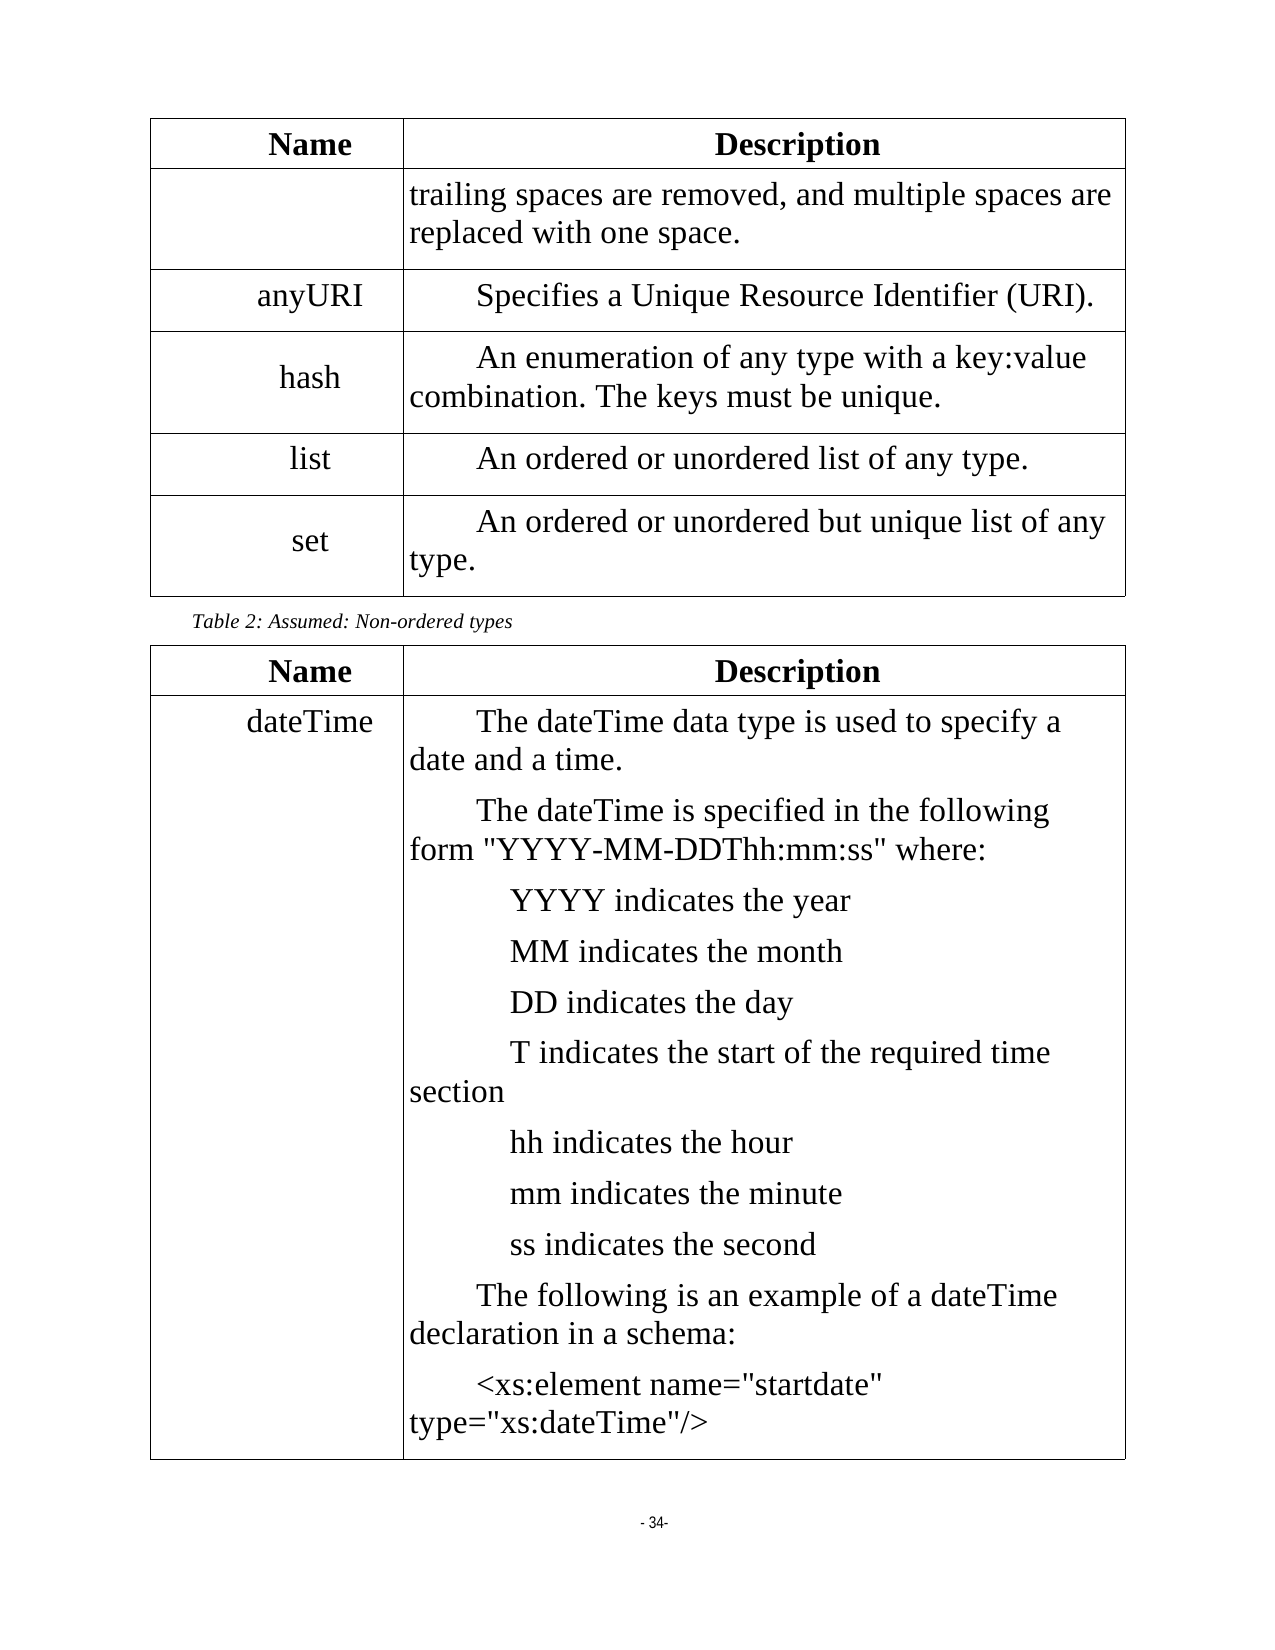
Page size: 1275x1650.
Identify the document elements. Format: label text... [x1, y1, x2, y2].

table_header Description [404, 119, 1125, 168]
table_cell hash [151, 332, 403, 433]
table_header Name [151, 119, 403, 168]
text Table 2: Assumed: Non-ordered types [150, 608, 1125, 633]
table_header Description [404, 646, 1125, 695]
table_cell list [151, 434, 403, 495]
table_cell The dateTime data type is used to specify a date and a time. The dateTime is specified in the following form "YYYY-MM-DDThh:mm:ss" where: YYYY indicates the year MM indicates the month DD indicates the day T indicates the start of the required time section hh indicates the hour mm indicates the minute ss indicates the second The following is an example of a dateTime declaration in a schema: <xs:element name="startdate" type="xs:dateTime"/> [404, 696, 1125, 1459]
table_cell trailing spaces are removed, and multiple spaces are replaced with one space. [404, 169, 1125, 269]
table_cell Specifies a Unique Resource Identifier (URI). [404, 270, 1125, 331]
table_cell An ordered or unordered list of any type. [404, 434, 1125, 495]
table_cell anyURI [151, 270, 403, 331]
table_cell set [151, 496, 403, 596]
table_cell An enumeration of any type with a key:value combination. The keys must be unique. [404, 332, 1125, 433]
table_cell dateTime [151, 696, 403, 1459]
table_header Name [151, 646, 403, 695]
table_cell [151, 169, 403, 269]
table_cell An ordered or unordered but unique list of any type. [404, 496, 1125, 596]
